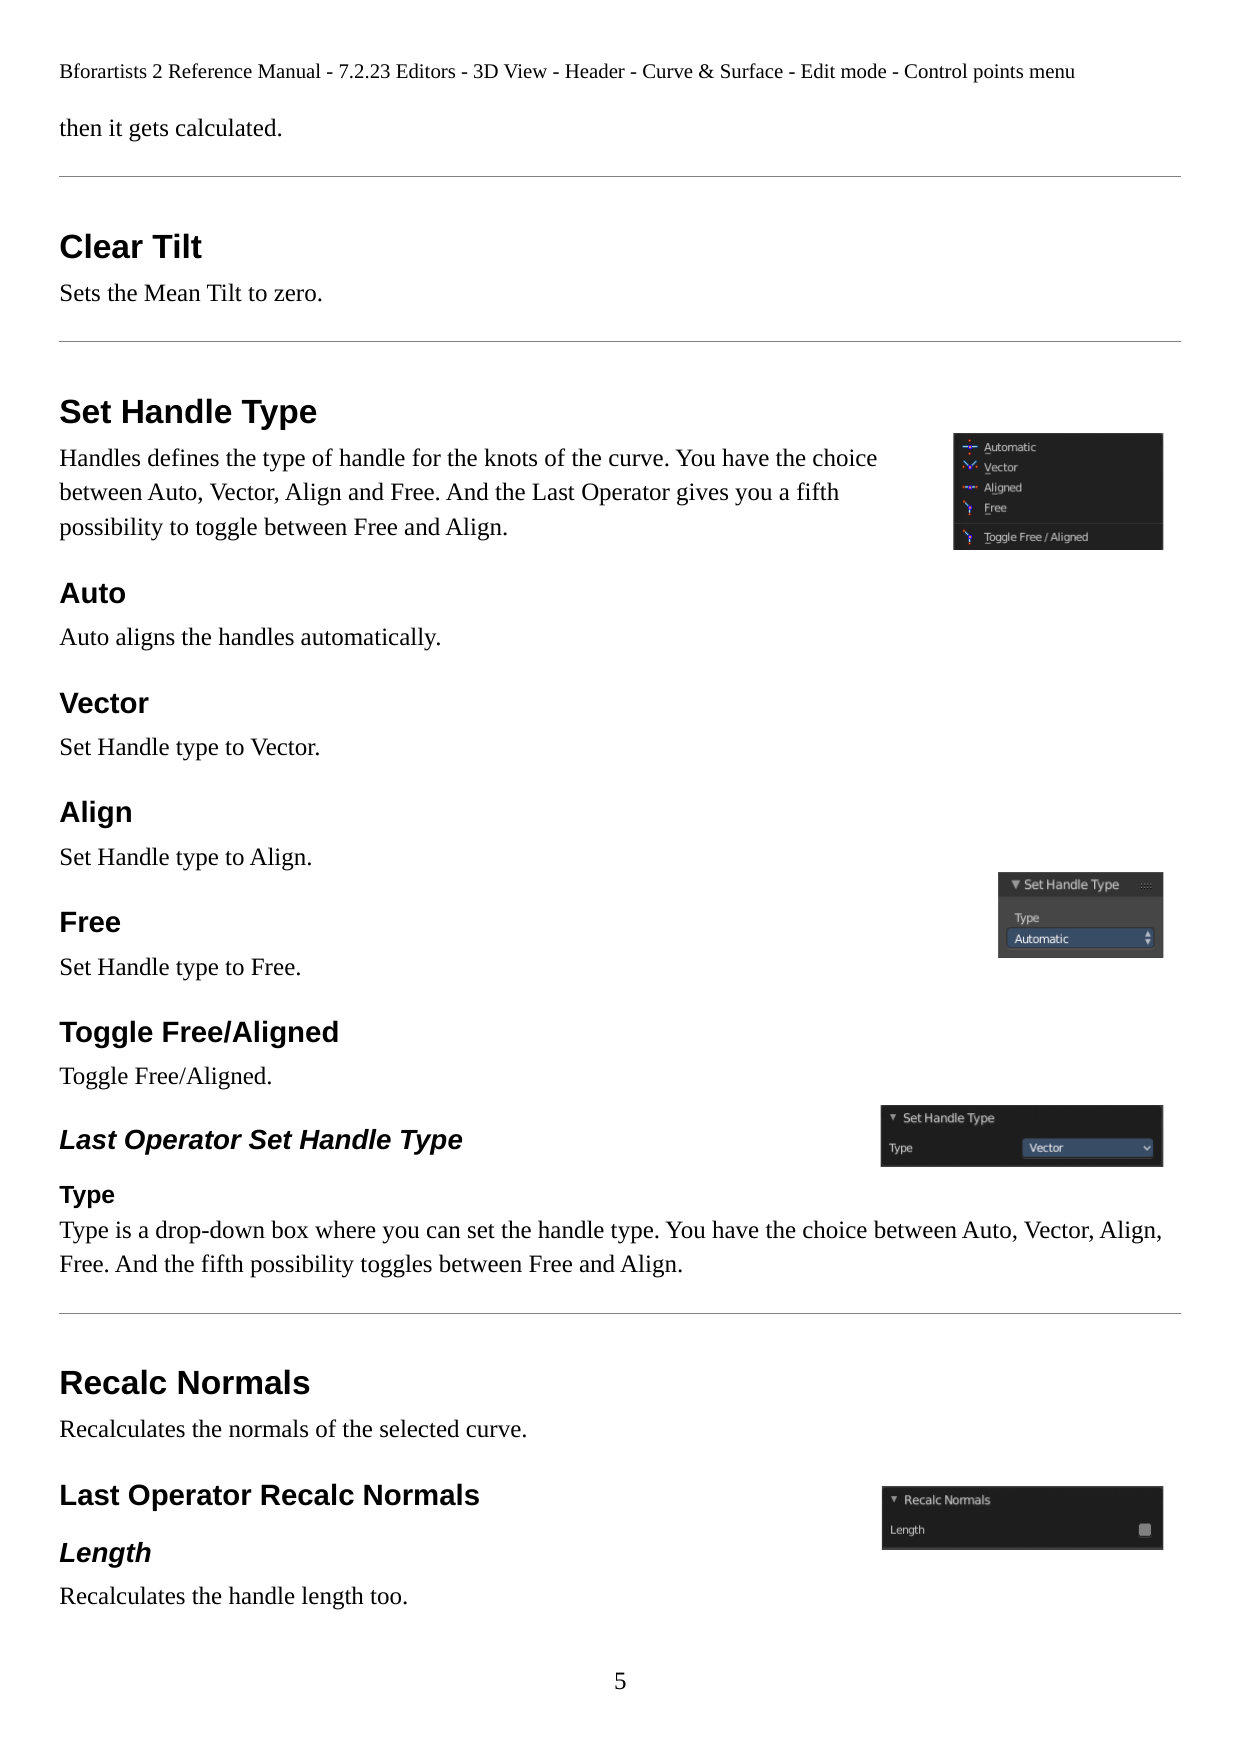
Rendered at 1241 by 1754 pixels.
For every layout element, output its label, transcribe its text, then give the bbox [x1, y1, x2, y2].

picture [880, 1105, 1164, 1167]
subtitle Clear Tilt [59, 227, 1181, 265]
text Set Handle type to Align. [59, 842, 1181, 870]
text Sets the Mean Tilt to zero. [59, 278, 1181, 307]
subtitle Last Operator Recalc Normals [59, 1478, 1181, 1512]
text then it gets calculated. [59, 113, 1181, 141]
subtitle Type [59, 1180, 1181, 1208]
subtitle Auto [59, 576, 1181, 609]
subtitle [1164, 905, 1181, 939]
subtitle Vector [59, 686, 1181, 719]
text Recalculates the normals of the selected curve. [59, 1414, 1181, 1443]
subtitle Align [59, 795, 1181, 829]
text Recalculates the handle length too. [59, 1581, 1181, 1610]
subtitle Recalc Normals [59, 1363, 1181, 1402]
subtitle Free [59, 905, 998, 939]
subtitle Last Operator Set Handle Type [59, 1123, 880, 1155]
subtitle Length [59, 1537, 1181, 1569]
picture [881, 1486, 1164, 1550]
subtitle Toggle Free/Aligned [59, 1015, 1181, 1049]
text Handles defines the type of handle for the knots of the curve. You have the choice between Auto, Vector, Align and Free. And the Last Operator gives you a fifth possibility to toggle between Free and Align. [59, 443, 953, 541]
text Auto aligns the handles automatically. [59, 622, 1181, 651]
text Type is a drop-down box where you can set the handle type. You have the choice between Auto, Vector, Align, Free. And the fifth possibility toggles between Free and Align. [59, 1215, 1181, 1278]
picture [998, 872, 1164, 958]
text Toggle Free/Aligned. [59, 1061, 1181, 1090]
text Set Handle type to Vector. [59, 732, 1181, 761]
text Set Handle type to Free. [59, 952, 1181, 980]
picture [953, 433, 1164, 550]
subtitle Set Handle Type [59, 392, 1181, 431]
